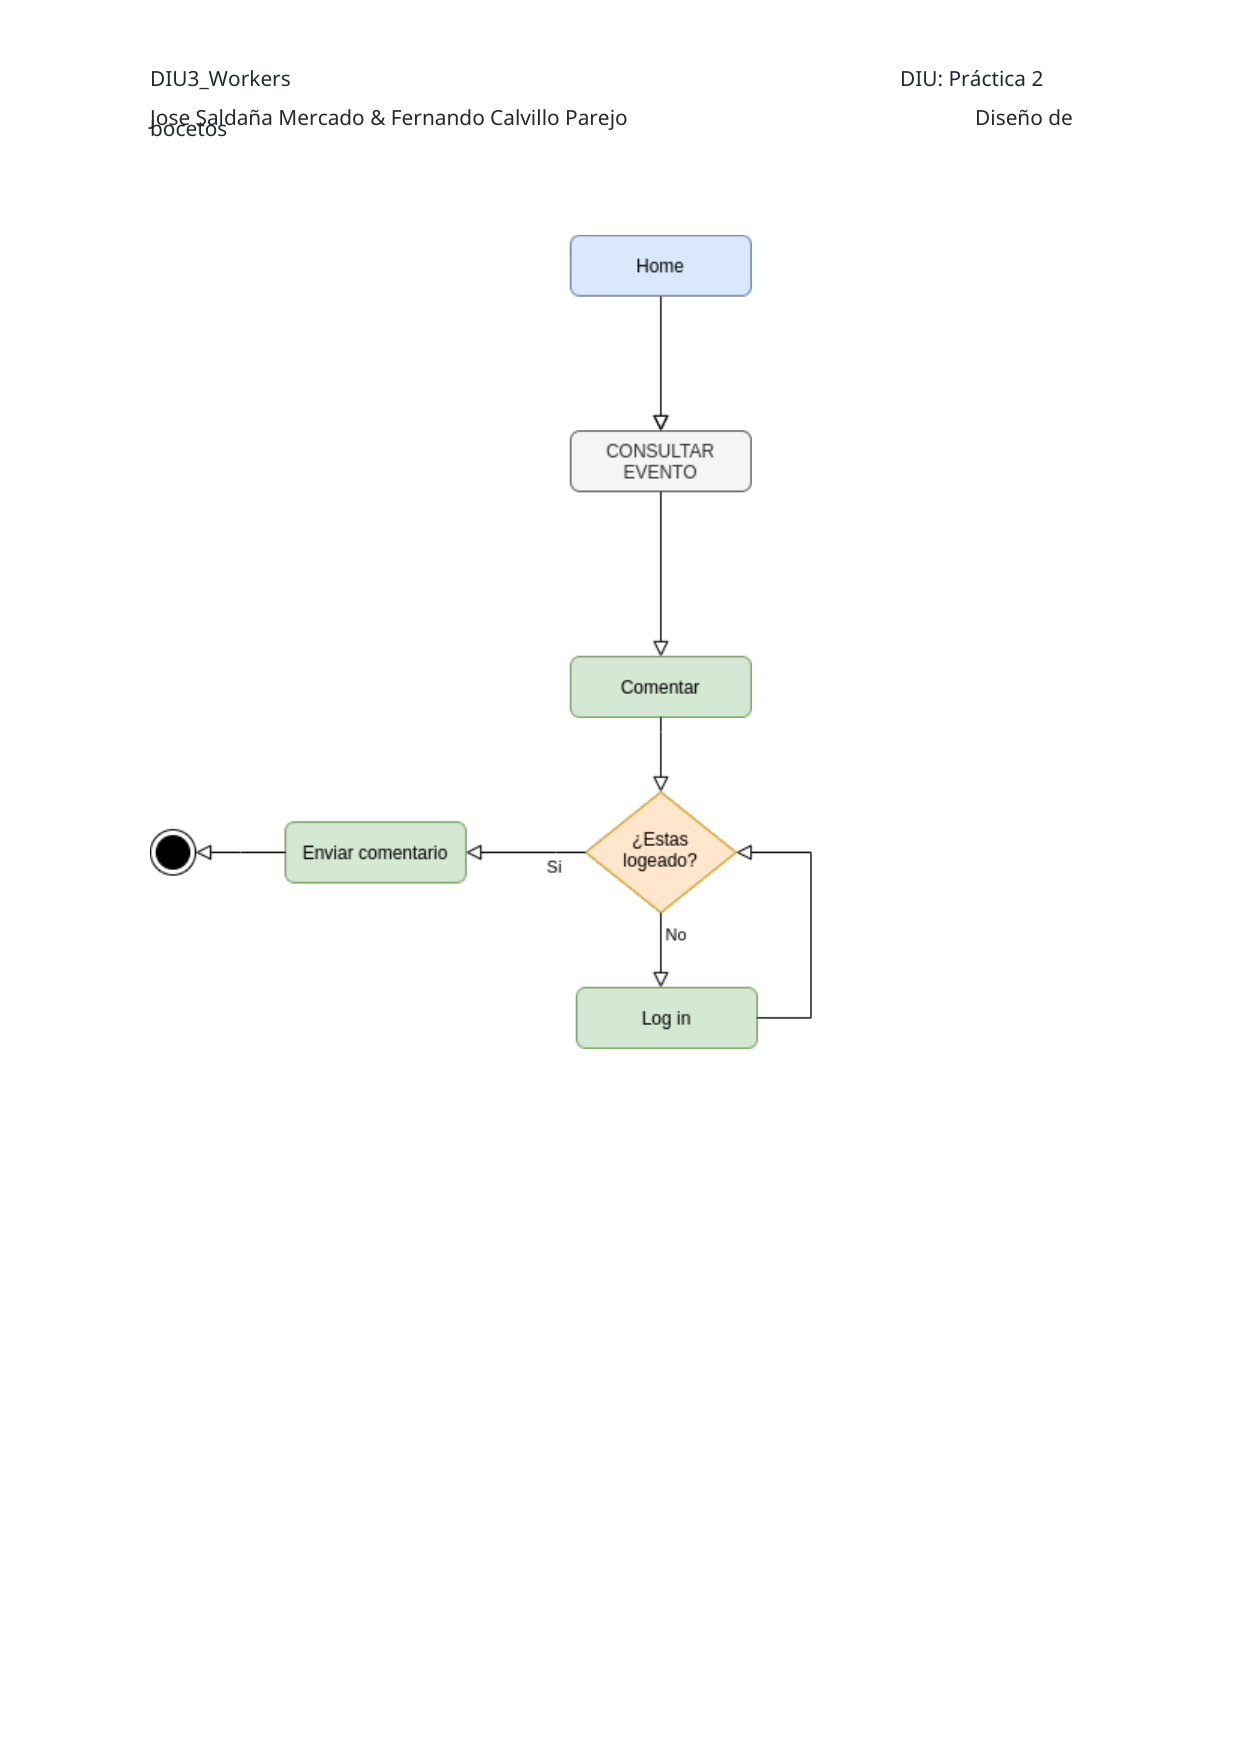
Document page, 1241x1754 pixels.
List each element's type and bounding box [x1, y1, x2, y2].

picture [150, 235, 827, 1049]
